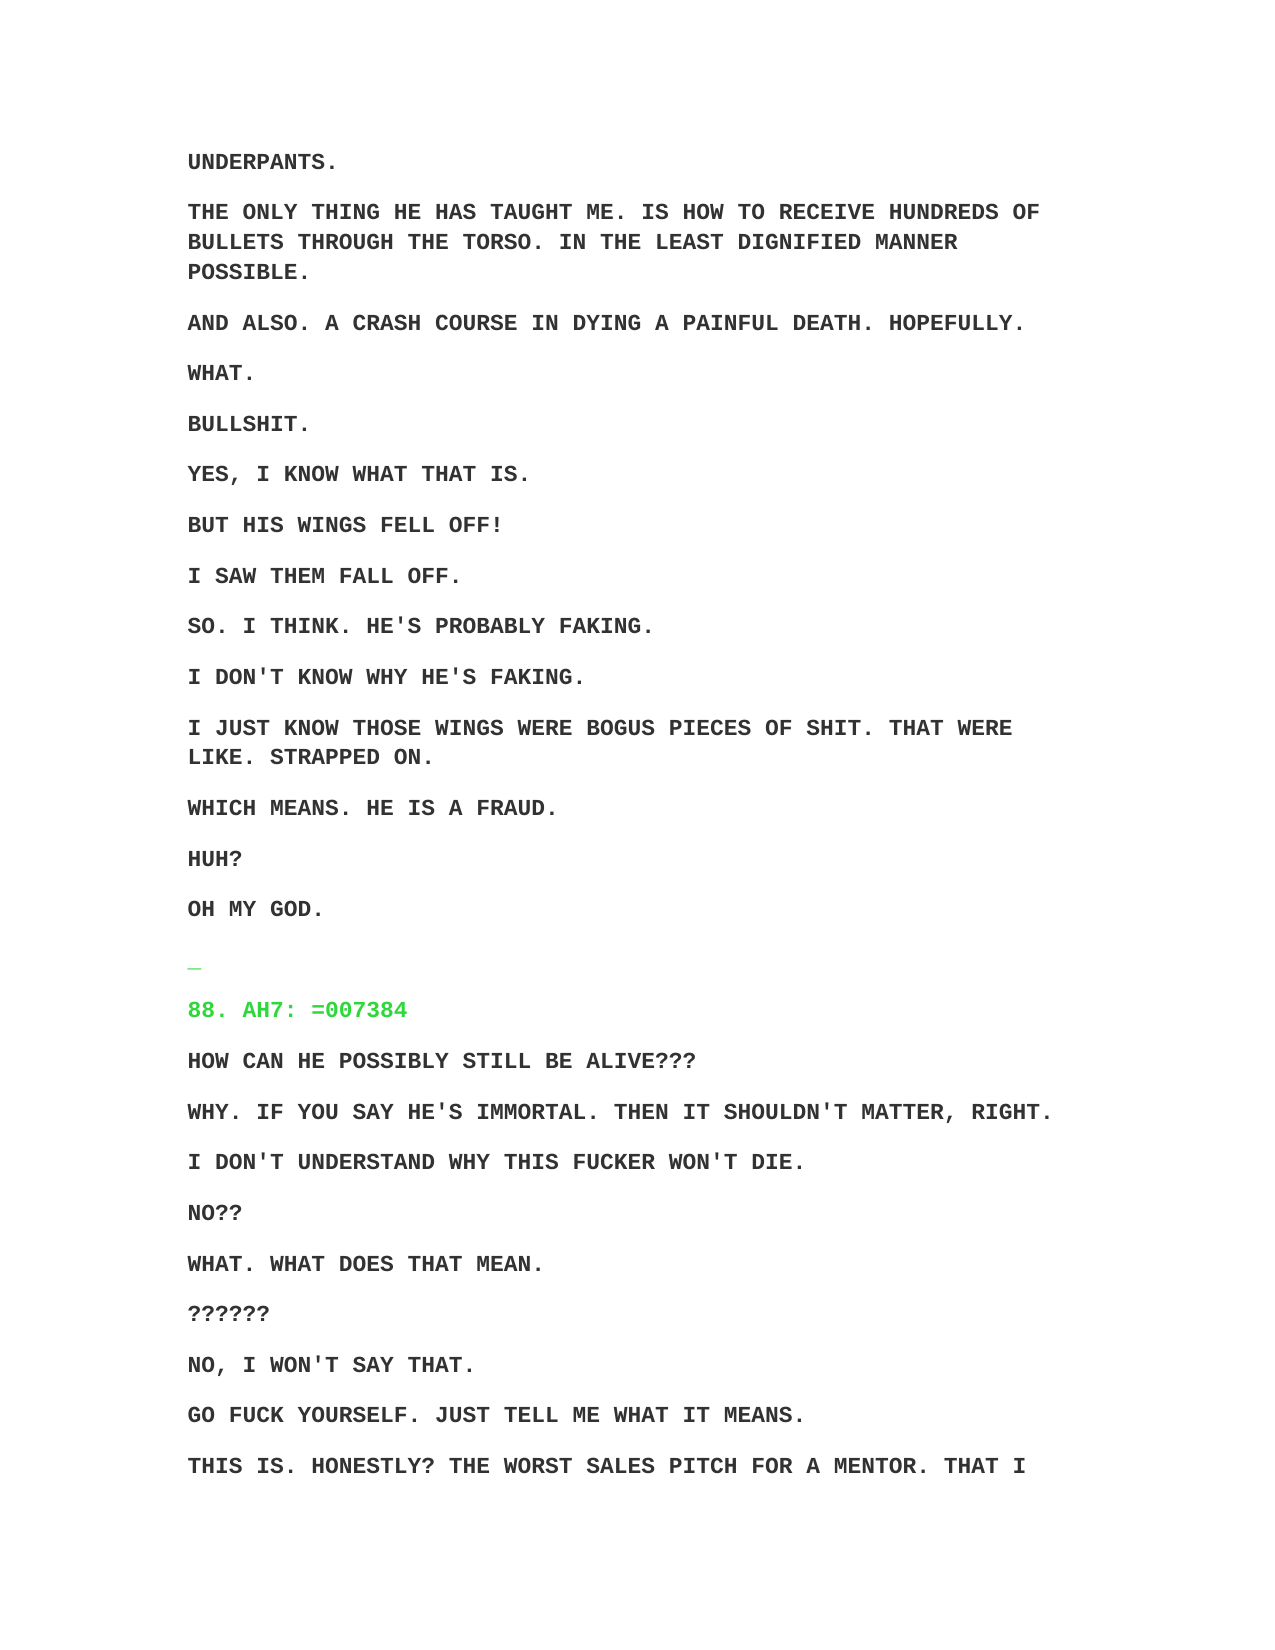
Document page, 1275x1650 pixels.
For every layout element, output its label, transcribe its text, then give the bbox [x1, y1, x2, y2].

text GO FUCK YOURSELF. JUST TELL ME WHAT IT MEANS. [187, 1404, 1087, 1430]
text WHAT. [187, 361, 1087, 387]
text AND ALSO. A CRASH COURSE IN DYING A PAINFUL DEATH. HOPEFULLY. [187, 311, 1087, 337]
text YES, I KNOW WHAT THAT IS. [187, 463, 1087, 489]
text I DON'T KNOW WHY HE'S FAKING. [187, 665, 1087, 691]
text ?????? [187, 1302, 1087, 1328]
text _ [187, 948, 1087, 974]
text I SAW THEM FALL OFF. [187, 564, 1087, 590]
text SO. I THINK. HE'S PROBABLY FAKING. [187, 614, 1087, 641]
text THIS IS. HONESTLY? THE WORST SALES PITCH FOR A MENTOR. THAT I [187, 1454, 1087, 1480]
text 88. AH7: =007384 [187, 999, 1087, 1025]
text NO?? [187, 1201, 1087, 1227]
text WHY. IF YOU SAY HE'S IMMORTAL. THEN IT SHOULDN'T MATTER, RIGHT. [187, 1100, 1087, 1126]
text I JUST KNOW THOSE WINGS WERE BOGUS PIECES OF SHIT. THAT WERE LIKE. STRAPPED ON. [187, 716, 1087, 772]
text THE ONLY THING HE HAS TAUGHT ME. IS HOW TO RECEIVE HUNDREDS OF BULLETS THROUGH THE TORSO. IN THE LEAST DIGNIFIED MANNER POSSIBLE. [187, 201, 1087, 286]
text WHAT. WHAT DOES THAT MEAN. [187, 1252, 1087, 1278]
text OH MY GOD. [187, 897, 1087, 923]
text BULLSHIT. [187, 412, 1087, 438]
text WHICH MEANS. HE IS A FRAUD. [187, 796, 1087, 822]
text BUT HIS WINGS FELL OFF! [187, 513, 1087, 539]
text HUH? [187, 847, 1087, 873]
text NO, I WON'T SAY THAT. [187, 1353, 1087, 1379]
text I DON'T UNDERSTAND WHY THIS FUCKER WON'T DIE. [187, 1151, 1087, 1177]
text HOW CAN HE POSSIBLY STILL BE ALIVE??? [187, 1049, 1087, 1075]
text UNDERPANTS. [187, 150, 1087, 176]
